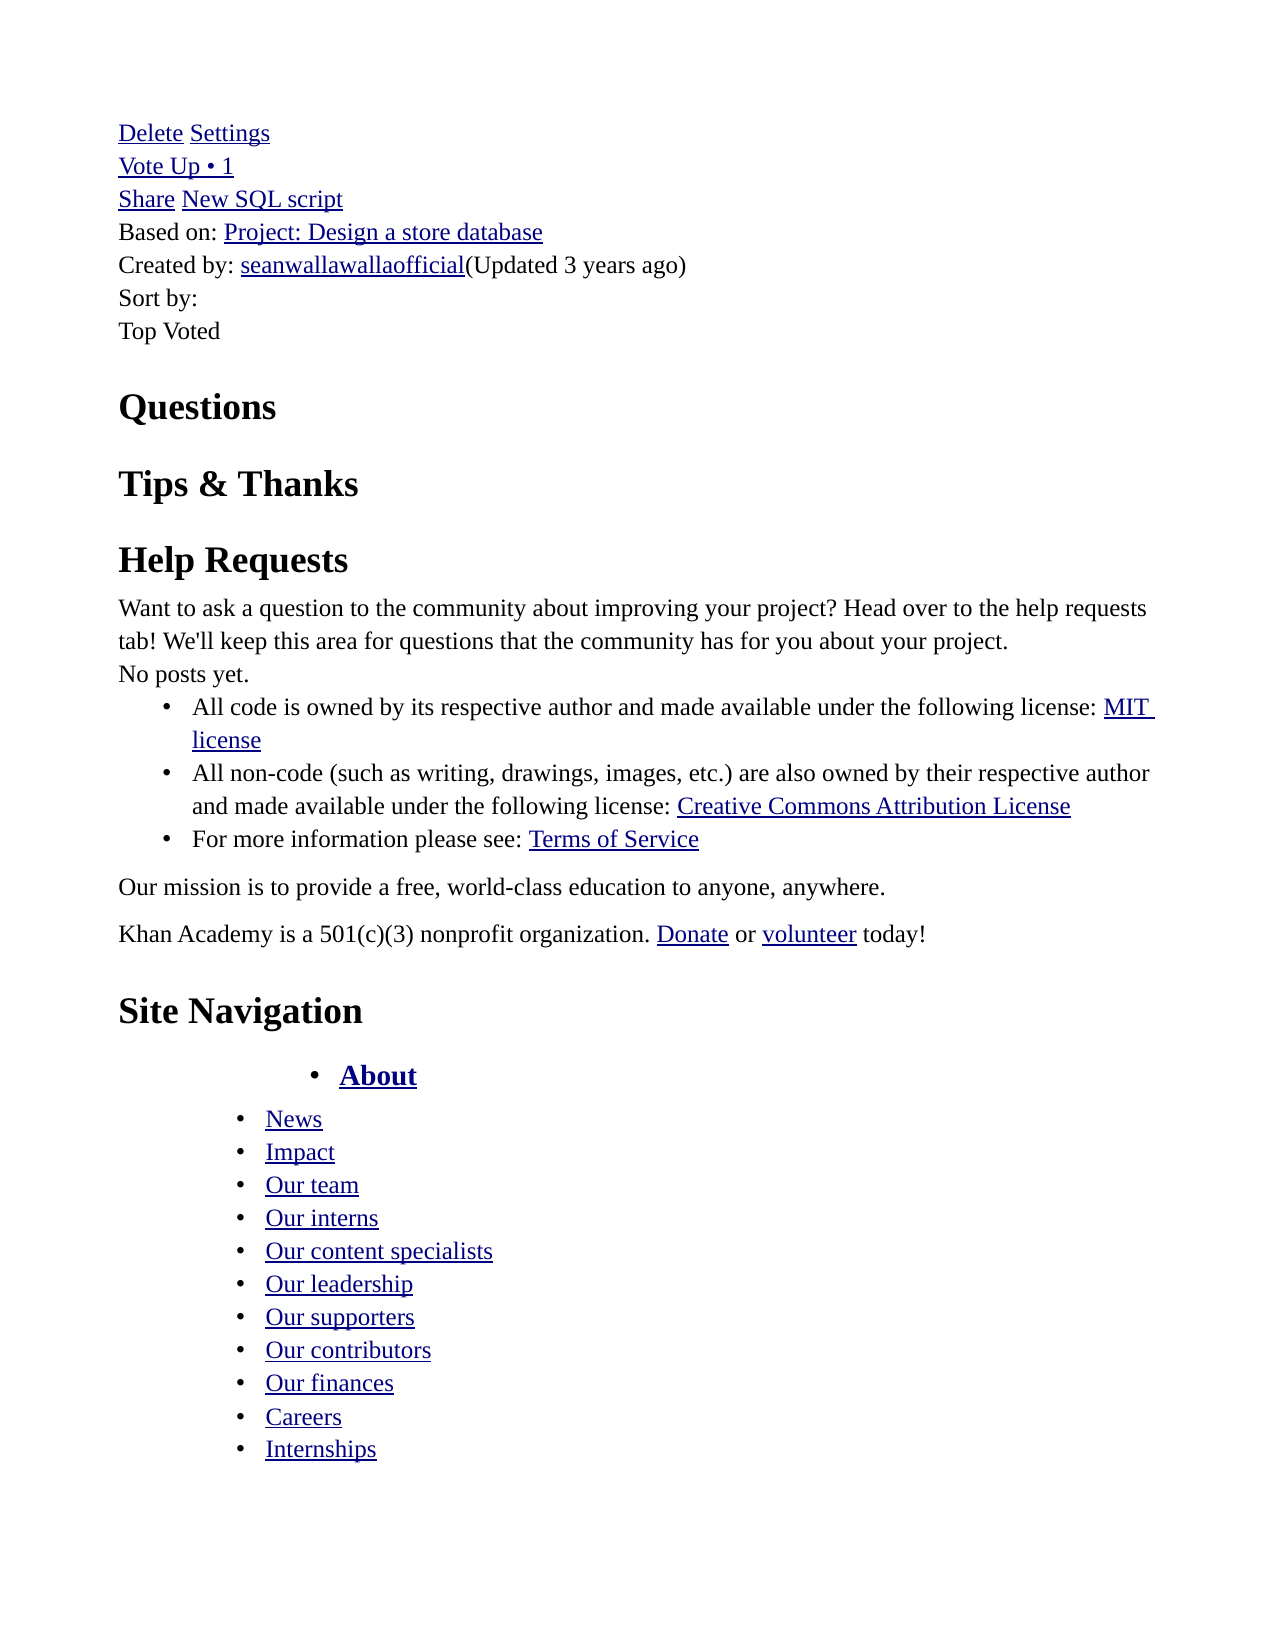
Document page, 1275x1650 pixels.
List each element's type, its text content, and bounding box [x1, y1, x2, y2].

list All non-code (such as writing, drawings, images, etc.) are also owned by their respective author and made available under the following license: Creative Commons Attribution License [162, 758, 1157, 820]
subtitle Tips & Thanks [118, 461, 1157, 504]
subtitle Help Requests [118, 538, 1157, 581]
text Vote Up • 1 [118, 151, 1157, 180]
list Our leadership [236, 1269, 1157, 1298]
subtitle Site Navigation [118, 988, 1157, 1031]
text Our mission is to provide a free, world-class education to anyone, anywhere. [118, 872, 1157, 901]
text Top Voted [118, 316, 1157, 345]
text Share New SQL script [118, 184, 1157, 213]
list All code is owned by its respective author and made available under the following license: MIT license [162, 692, 1157, 754]
text Created by: seanwallawallaofficial(Updated 3 years ago) [118, 250, 1157, 279]
text Sort by: [118, 283, 1157, 312]
list Our contributors [236, 1336, 1157, 1364]
list Careers [236, 1402, 1157, 1430]
list Internships [236, 1434, 1157, 1463]
text Want to ask a question to the community about improving your project? Head over to the help requests tab! We'll keep this area for questions that the community has for you about your project. [118, 593, 1157, 655]
text Khan Academy is a 501(c)(3) nonprofit organization. Donate or volunteer today! [118, 919, 1157, 948]
list For more information please see: Terms of Service [162, 824, 1157, 853]
list News [236, 1104, 1157, 1133]
text Based on: Project: Design a store database [118, 217, 1157, 246]
list Our content specialists [236, 1236, 1157, 1265]
list Our team [236, 1170, 1157, 1199]
list Our finances [236, 1368, 1157, 1397]
list Our interns [236, 1203, 1157, 1232]
subtitle About [309, 1058, 1157, 1092]
text No posts yet. [118, 659, 1157, 688]
list Our supporters [236, 1302, 1157, 1331]
text Delete Settings [118, 118, 1157, 147]
list Impact [236, 1137, 1157, 1166]
subtitle Questions [118, 385, 1157, 428]
